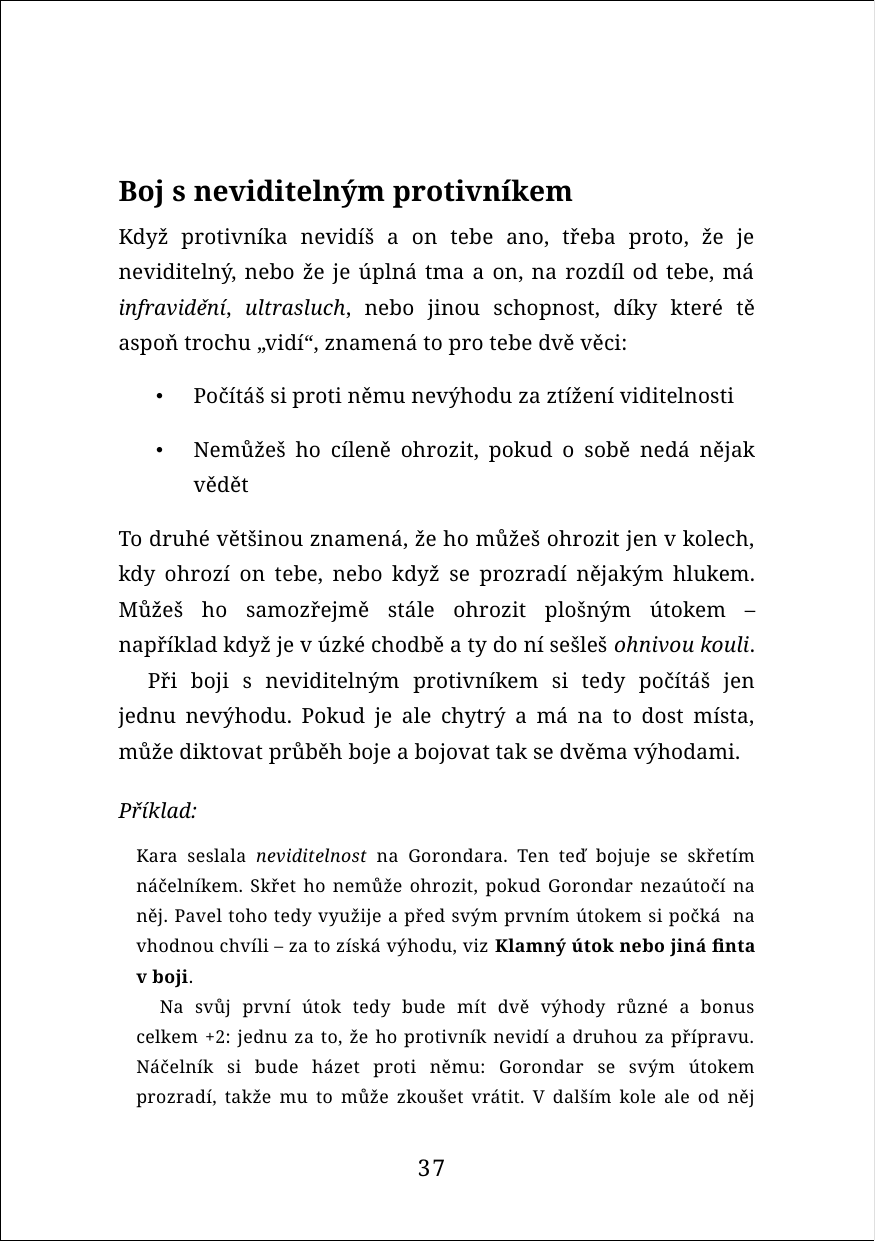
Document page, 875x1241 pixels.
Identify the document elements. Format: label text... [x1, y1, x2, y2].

text Příklad: [118, 796, 756, 824]
text Když protivníka nevidíš a on tebe ano, třeba proto, že je neviditelný, nebo že je úplná tma a on, na rozdíl od tebe, má infravidění, ultrasluch, nebo jinou schopnost, díky které tě aspoň trochu „vidí“, znamená to pro tebe dvě věci: [118, 222, 756, 357]
list Nemůžeš ho cíleně ohrozit, pokud o sobě nedá nějak vědět [156, 435, 756, 499]
text To druhé většinou znamená, že ho můžeš ohrozit jen v kolech, kdy ohrozí on tebe, nebo když se prozradí nějakým hlukem. Můžeš ho samozřejmě stále ohrozit plošným útokem – například když je v úzké chodbě a ty do ní sešleš ohnivou kouli. Při boji s neviditelným protivníkem si tedy počítáš jen jednu nevýhodu. Pokud je ale chytrý a má na to dost místa, může diktovat průběh boje a bojovat tak se dvěma výhodami. [118, 524, 756, 765]
subtitle Boj s neviditelným protivníkem [118, 172, 756, 210]
list Počítáš si proti němu nevýhodu za ztížení viditelnosti [156, 382, 756, 410]
text Kara seslala neviditelnost na Gorondara. Ten teď bojuje se skřetím náčelníkem. Skřet ho nemůže ohrozit, pokud Gorondar nezaútočí na něj. Pavel toho tedy využije a před svým prvním útokem si počká na vhodnou chvíli – za to získá výhodu, viz Klamný útok nebo jiná finta v boji. Na svůj první útok tedy bude mít dvě výhody různé a bonus celkem +2: jednu za to, že ho protivník nevidí a druhou za přípravu. Náčelník si bude házet proti němu: Gorondar se svým útokem prozradí, takže mu to může zkoušet vrátit. V dalším kole ale od něj [136, 843, 756, 1109]
